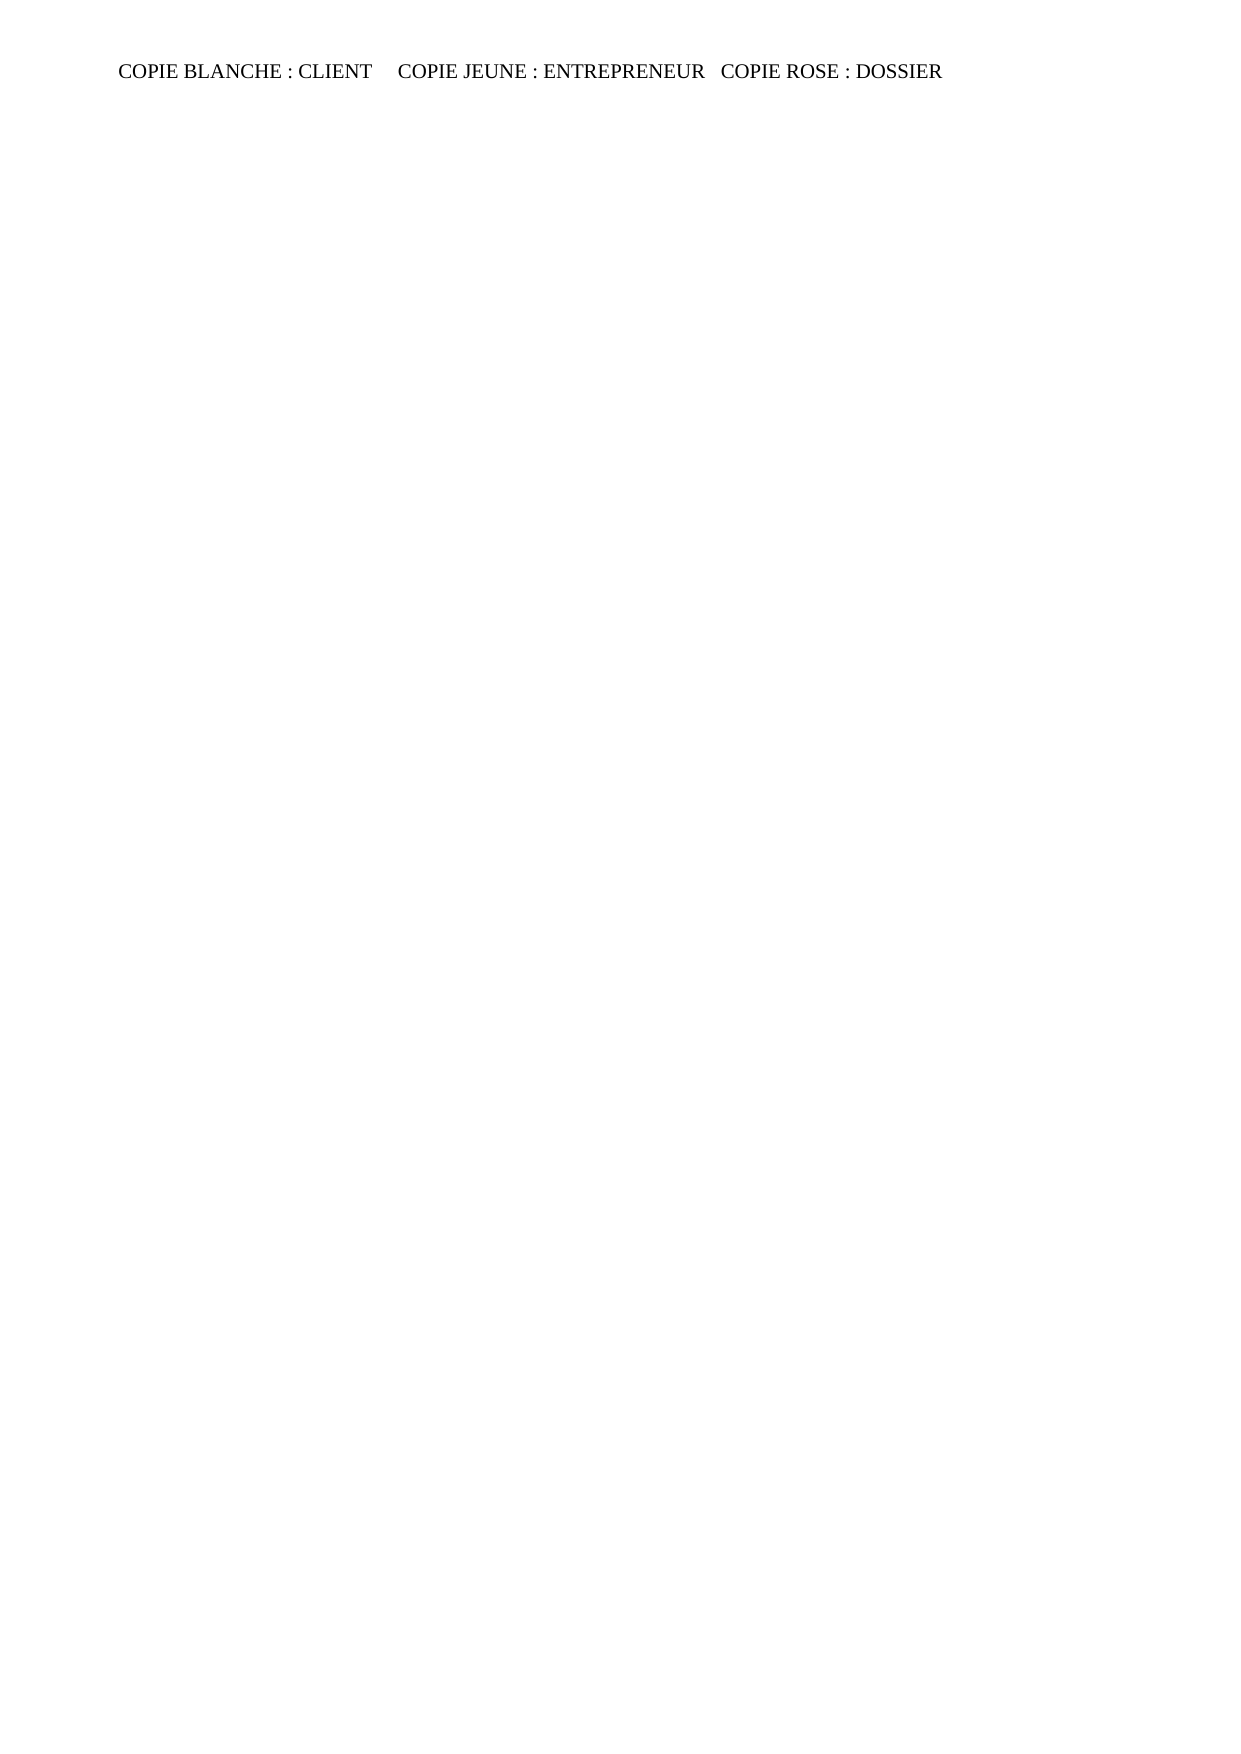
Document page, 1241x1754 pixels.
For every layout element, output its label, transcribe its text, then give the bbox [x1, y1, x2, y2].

text COPIE BLANCHE : CLIENT COPIE JEUNE : ENTREPRENEUR COPIE ROSE : DOSSIER [118, 59, 1122, 83]
